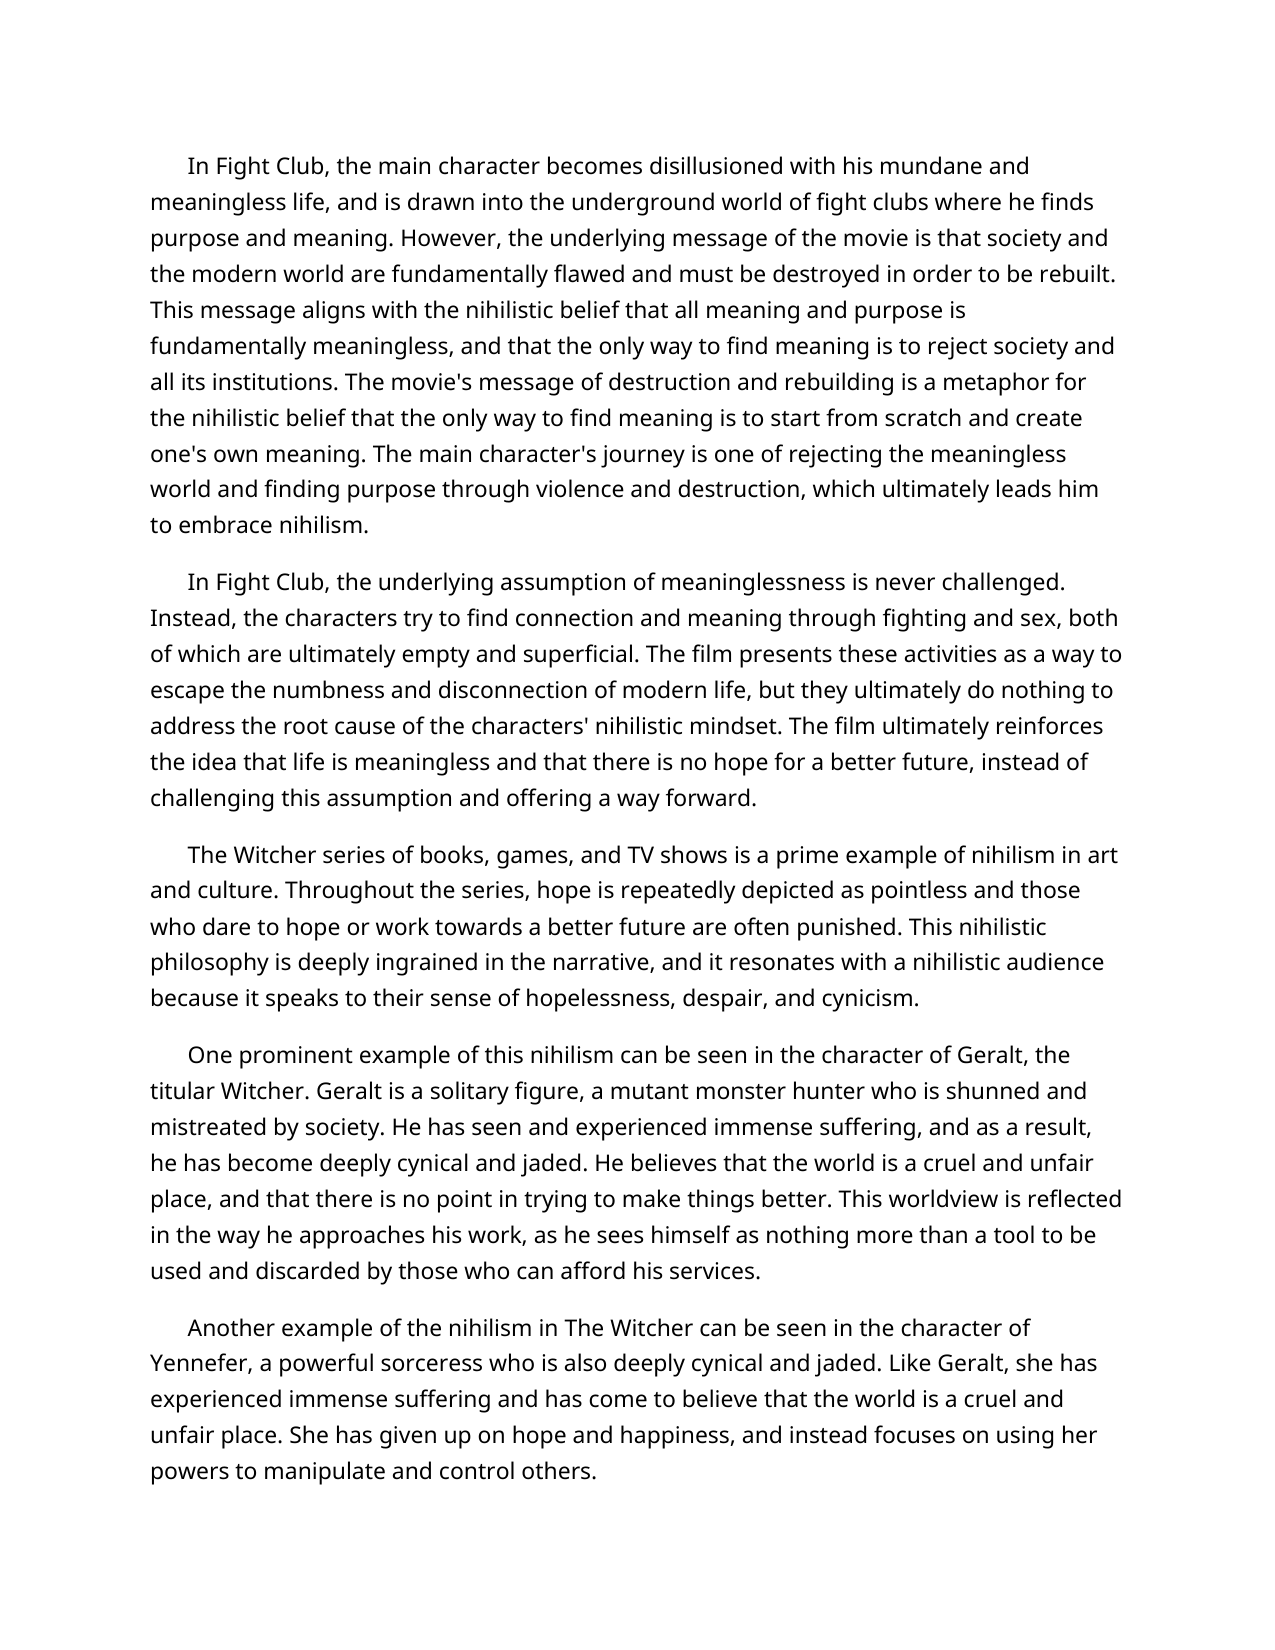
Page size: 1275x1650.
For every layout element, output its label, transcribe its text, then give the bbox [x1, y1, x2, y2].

text One prominent example of this nihilism can be seen in the character of Geralt, the titular Witcher. Geralt is a solitary figure, a mutant monster hunter who is shunned and mistreated by society. He has seen and experienced immense suffering, and as a result, he has become deeply cynical and jaded. He believes that the world is a cruel and unfair place, and that there is no point in trying to make things better. This worldview is reflected in the way he approaches his work, as he sees himself as nothing more than a tool to be used and discarded by those who can afford his services. [150, 1039, 1125, 1286]
text In Fight Club, the main character becomes disillusioned with his mundane and meaningless life, and is drawn into the underground world of fight clubs where he finds purpose and meaning. However, the underlying message of the movie is that society and the modern world are fundamentally flawed and must be destroyed in order to be rebuilt. This message aligns with the nihilistic belief that all meaning and purpose is fundamentally meaningless, and that the only way to find meaning is to reject society and all its institutions. The movie's message of destruction and rebuilding is a metaphor for the nihilistic belief that the only way to find meaning is to start from scratch and create one's own meaning. The main character's journey is one of rejecting the meaningless world and finding purpose through violence and destruction, which ultimately leads him to embrace nihilism. [150, 150, 1125, 541]
text Another example of the nihilism in The Witcher can be seen in the character of Yennefer, a powerful sorceress who is also deeply cynical and jaded. Like Geralt, she has experienced immense suffering and has come to believe that the world is a cruel and unfair place. She has given up on hope and happiness, and instead focuses on using her powers to manipulate and control others. [150, 1311, 1125, 1486]
text The Witcher series of books, games, and TV shows is a prime example of nihilism in art and culture. Throughout the series, hope is repeatedly depicted as pointless and those who dare to hope or work towards a better future are often punished. This nihilistic philosophy is deeply ingrained in the narrative, and it resonates with a nihilistic audience because it speaks to their sense of hopelessness, despair, and cynicism. [150, 838, 1125, 1013]
text In Fight Club, the underlying assumption of meaninglessness is never challenged. Instead, the characters try to find connection and meaning through fighting and sex, both of which are ultimately empty and superficial. The film presents these activities as a way to escape the numbness and disconnection of modern life, but they ultimately do nothing to address the root cause of the characters' nihilistic mindset. The film ultimately reinforces the idea that life is meaningless and that there is no hope for a better future, instead of challenging this assumption and offering a way forward. [150, 566, 1125, 813]
